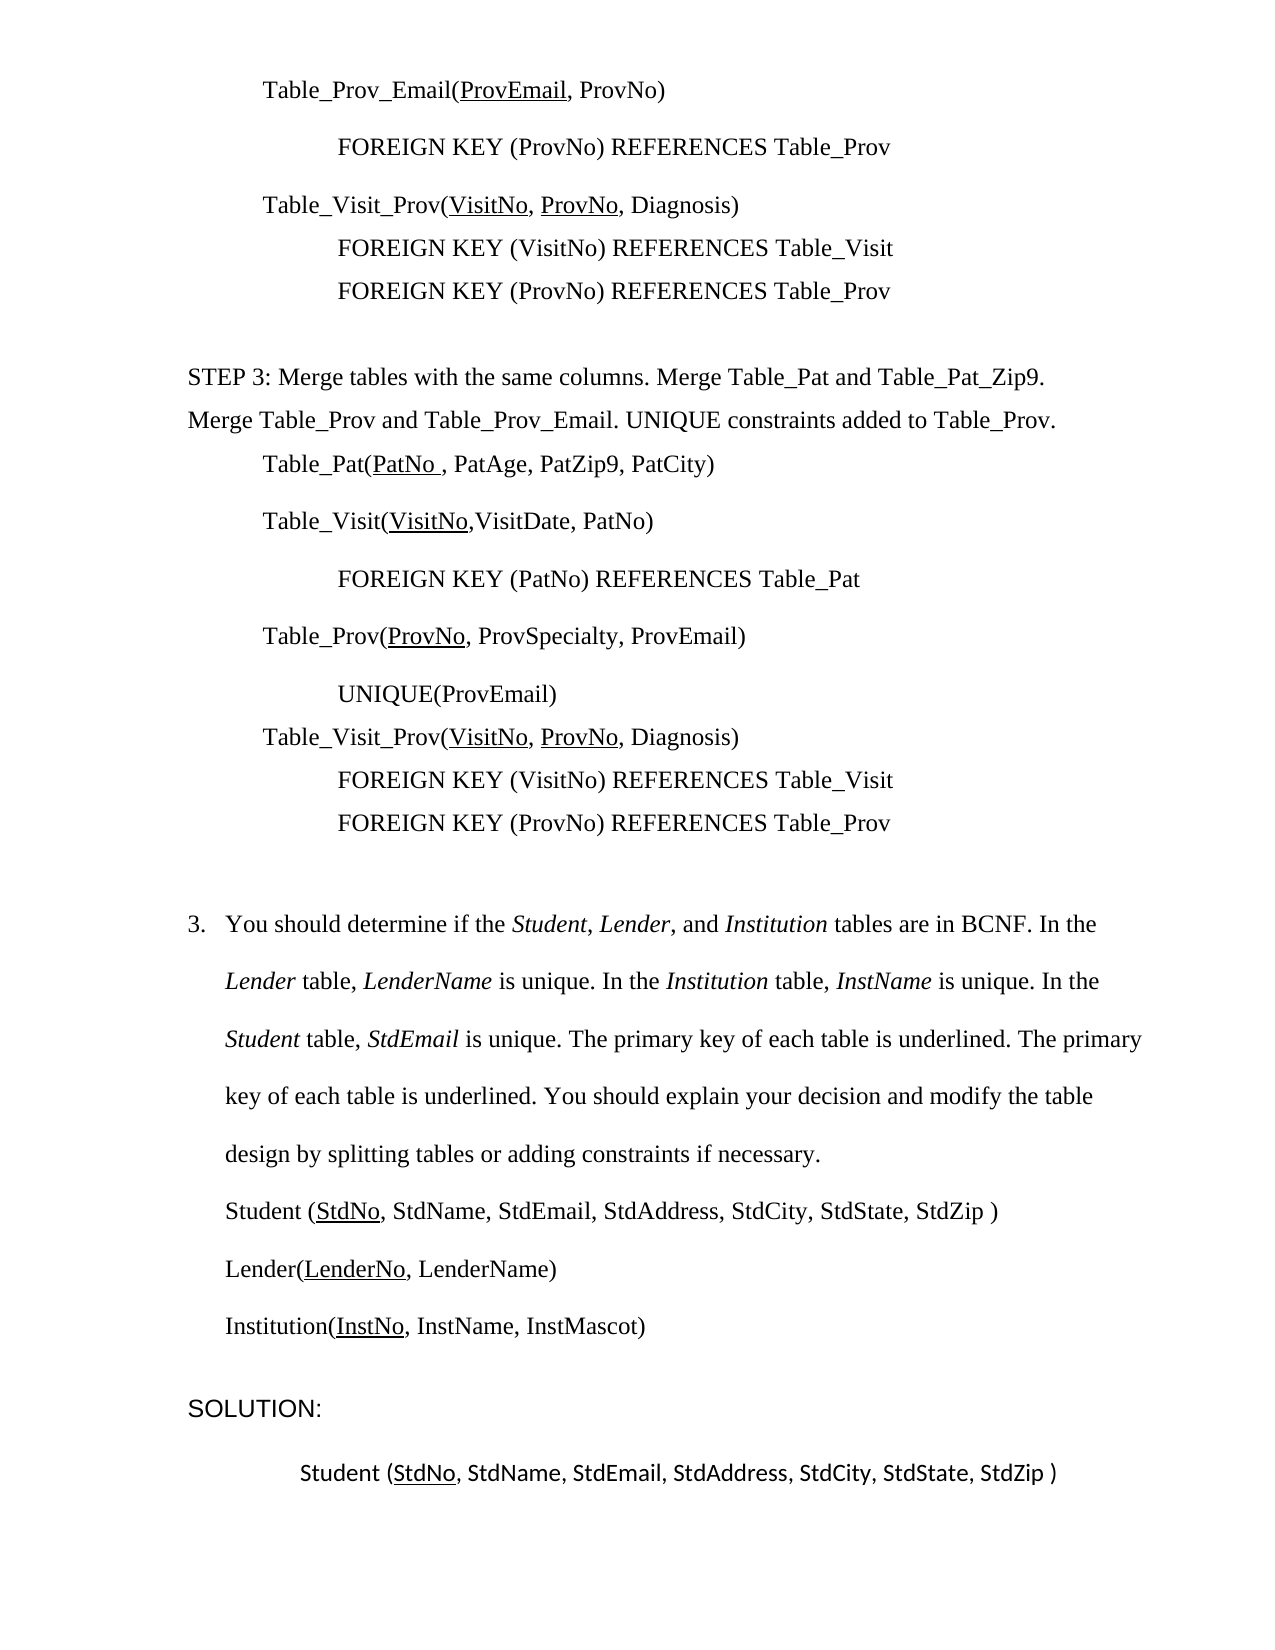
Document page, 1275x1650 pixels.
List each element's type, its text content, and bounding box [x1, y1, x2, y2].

text FOREIGN KEY (ProvNo) REFERENCES Table_Prov [187, 132, 1162, 161]
text FOREIGN KEY (VisitNo) REFERENCES Table_Visit [187, 233, 1162, 262]
text Merge Table_Prov and Table_Prov_Email. UNIQUE constraints added to Table_Prov. [187, 406, 1162, 434]
text Student (StdNo, StdName, StdEmail, StdAddress, StdCity, StdState, StdZip ) [225, 1196, 1162, 1225]
text FOREIGN KEY (VisitNo) REFERENCES Table_Visit [187, 765, 1162, 794]
text STEP 3: Merge tables with the same columns. Merge Table_Pat and Table_Pat_Zip9. [187, 362, 1162, 391]
text Institution(InstNo, InstName, InstMascot) [225, 1311, 1162, 1340]
text Lender(LenderNo, LenderName) [225, 1254, 1162, 1282]
text UNIQUE(ProvEmail) [262, 679, 1162, 707]
text Table_Visit_Prov(VisitNo, ProvNo, Diagnosis) [187, 190, 1162, 219]
text FOREIGN KEY (ProvNo) REFERENCES Table_Prov [187, 808, 1162, 837]
text Table_Pat(PatNo , PatAge, PatZip9, PatCity) [187, 449, 1162, 477]
text Table_Prov_Email(ProvEmail, ProvNo) [187, 75, 1162, 104]
text Table_Visit_Prov(VisitNo, ProvNo, Diagnosis) [187, 722, 1162, 751]
text Table_Visit(VisitNo,VisitDate, PatNo) [187, 506, 1162, 535]
text FOREIGN KEY (PatNo) REFERENCES Table_Pat [282, 564, 1162, 592]
list You should determine if the Student, Lender, and Institution tables are in BCNF. In the Lender table, LenderName is unique. In the Institution table, InstName is unique. In the Student table, StdEmail is unique. The primary key of each table is underlined. The primary key of each table is underlined. You should explain your decision and modify the table design by splitting tables or adding constraints if necessary. [187, 909, 1162, 1167]
subtitle SOLUTION: [187, 1394, 1162, 1422]
text Table_Prov(ProvNo, ProvSpecialty, ProvEmail) [187, 621, 1162, 650]
text FOREIGN KEY (ProvNo) REFERENCES Table_Prov [187, 276, 1162, 305]
text Student (StdNo, StdName, StdEmail, StdAddress, StdCity, StdState, StdZip ) [225, 1457, 1162, 1488]
